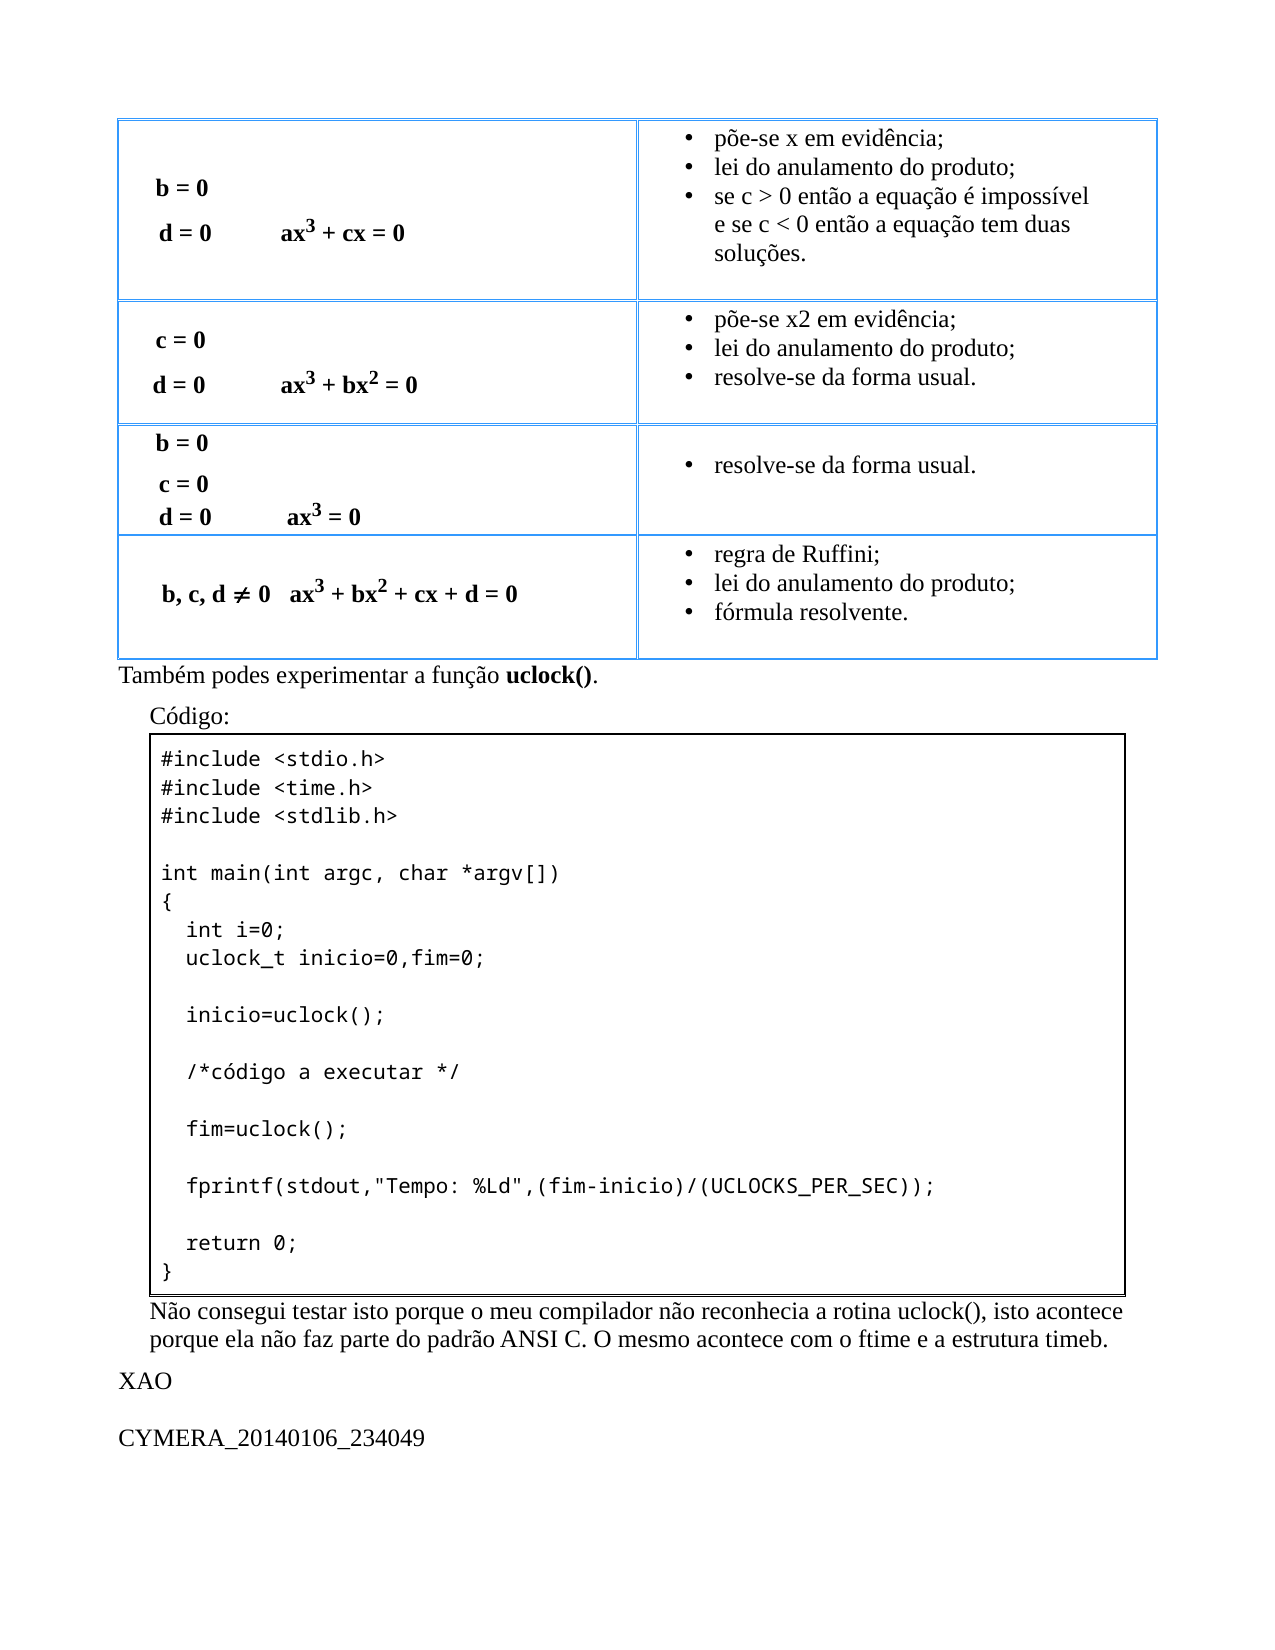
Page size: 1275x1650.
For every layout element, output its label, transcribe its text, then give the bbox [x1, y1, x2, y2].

text Também podes experimentar a função uclock(). [118, 660, 1157, 689]
text inicio=uclock(); [151, 989, 1124, 1029]
text uclock_t inicio=0,fim=0; [151, 932, 1124, 972]
text Não consegui testar isto porque o meu compilador não reconhecia a rotina uclock(), isto acontece porque ela não faz parte do padrão ANSI C. O mesmo acontece com o ftime e a estrutura timeb. [149, 1297, 1126, 1353]
text fprintf(stdout,"Tempo: %Ld",(fim-inicio)/(UCLOCKS_PER_SEC)); [151, 1159, 1124, 1199]
text int i=0; [151, 904, 1124, 932]
text XAO [118, 1366, 1157, 1394]
text #include <stdlib.h> [151, 790, 1124, 829]
text CYMERA_20140106_234049 [118, 1423, 1157, 1452]
text #include <stdio.h> [151, 735, 1124, 761]
table_cell resolve-se da forma usual. [639, 426, 1156, 534]
table_cell b = 0 c = 0 d = 0 ax3 = 0 [119, 426, 636, 534]
text { [151, 875, 1124, 904]
table_cell b = 0 d = 0 ax3 + cx = 0 [119, 121, 636, 299]
text fim=uclock(); [151, 1103, 1124, 1142]
table_cell põe-se x2 em evidência; lei do anulamento do produto; resolve-se da forma usual. [639, 302, 1156, 423]
table_cell põe-se x em evidência; lei do anulamento do produto; se c > 0 então a equação é impossível e se c < 0 então a equação tem duas soluções. [639, 121, 1156, 299]
text Código: [149, 701, 1126, 730]
text return 0; [151, 1216, 1124, 1245]
text } [151, 1245, 1124, 1294]
text #include <time.h> [151, 761, 1124, 790]
table_cell regra de Ruffini; lei do anulamento do produto; fórmula resolvente. [639, 536, 1156, 658]
text /*código a executar */ [151, 1046, 1124, 1086]
text int main(int argc, char *argv[]) [151, 847, 1124, 875]
table_cell b, c, d ¹ 0 ax3 + bx2 + cx + d = 0 [119, 536, 636, 658]
table_cell c = 0 d = 0 ax3 + bx2 = 0 [119, 302, 636, 423]
